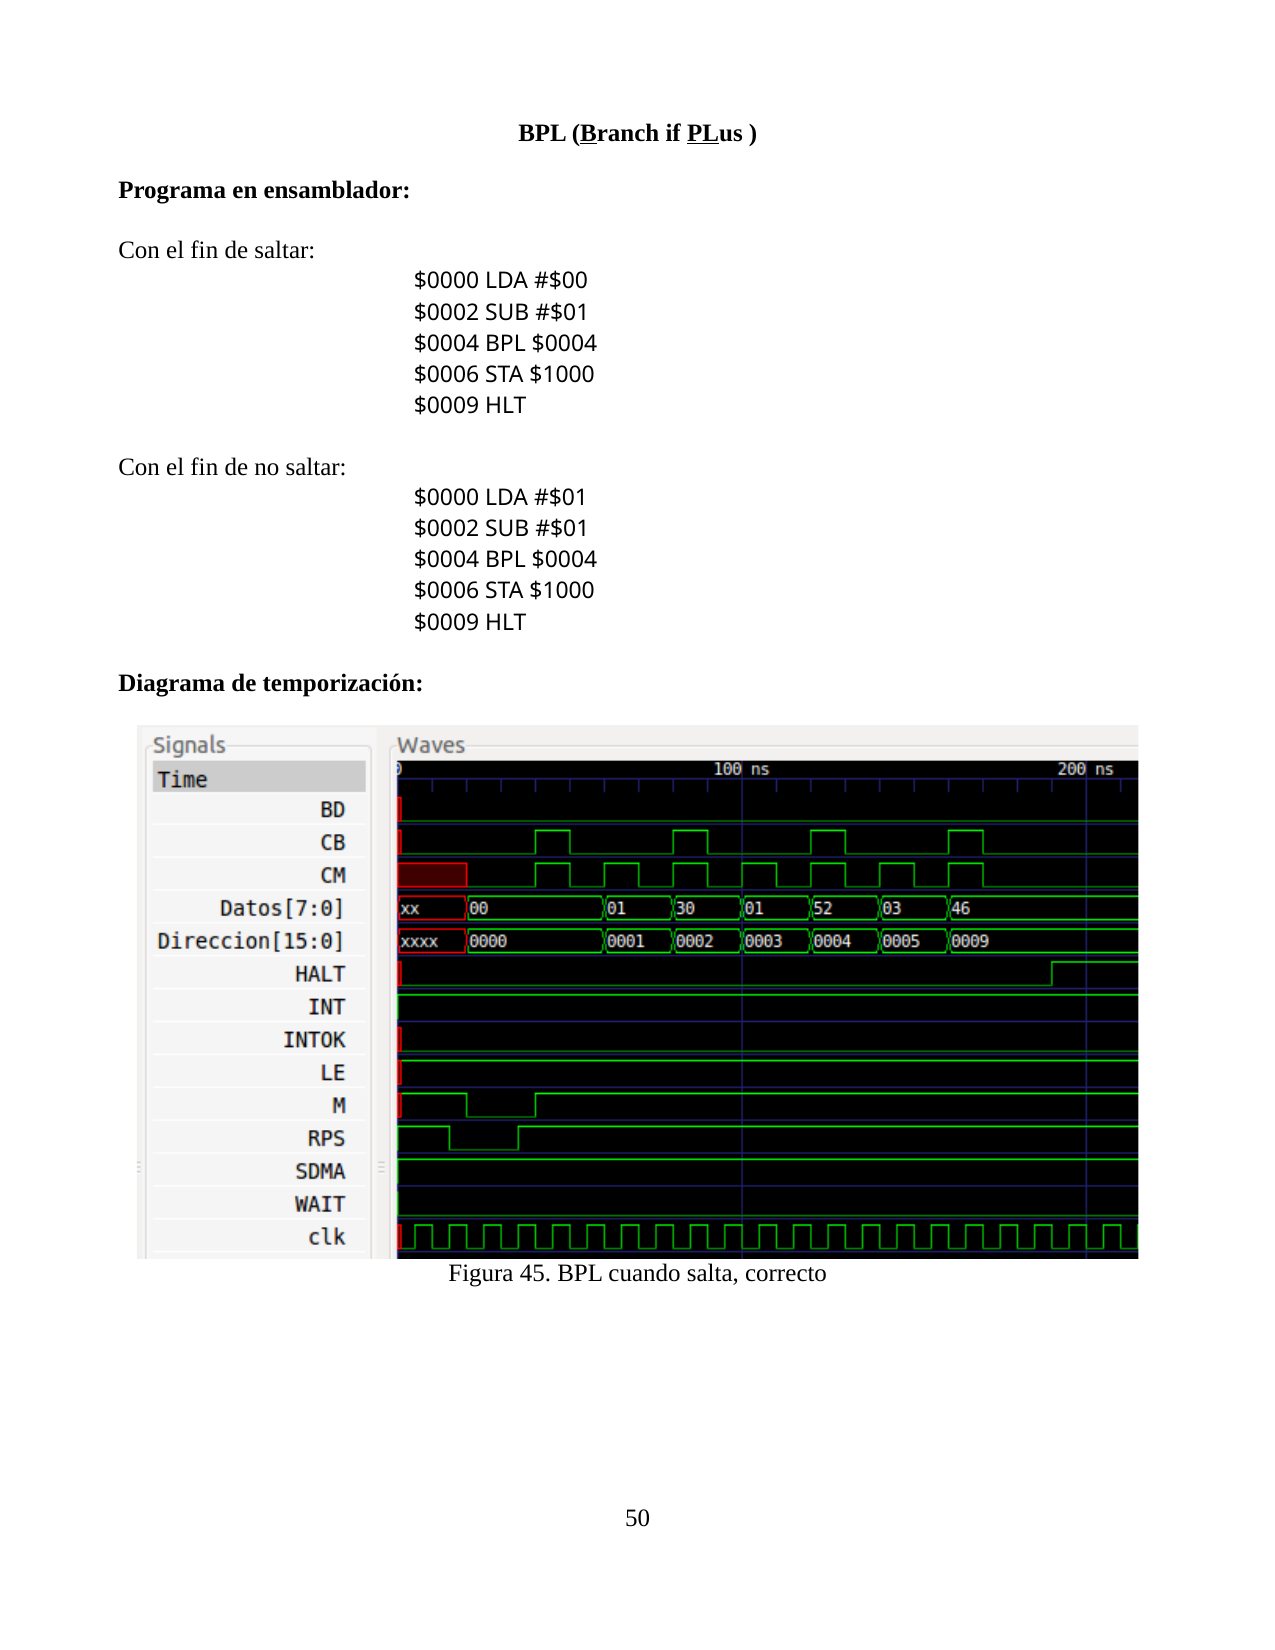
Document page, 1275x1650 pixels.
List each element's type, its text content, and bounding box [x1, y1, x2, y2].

picture [136, 725, 1139, 1259]
text $0006 STA $1000 [118, 358, 1157, 389]
text $0002 SUB #$01 [118, 296, 1157, 327]
text Diagrama de temporización: [118, 668, 1157, 697]
text $0009 HLT [118, 606, 1157, 637]
text Programa en ensamblador: [118, 176, 1157, 204]
text $0002 SUB #$01 [118, 512, 1157, 543]
text $0006 STA $1000 [118, 574, 1157, 606]
text Con el fin de no saltar: [118, 452, 1157, 481]
text Con el fin de saltar: [118, 236, 1157, 264]
text $0000 LDA #$01 [118, 481, 1157, 512]
text BPL (Branch if PLus ) [118, 118, 1157, 147]
text Figura 45. BPL cuando salta, correcto [118, 726, 1157, 1287]
text $0004 BPL $0004 [118, 327, 1157, 358]
text $0000 LDA #$00 [118, 264, 1157, 296]
text $0009 HLT [118, 389, 1157, 421]
text $0004 BPL $0004 [118, 543, 1157, 574]
